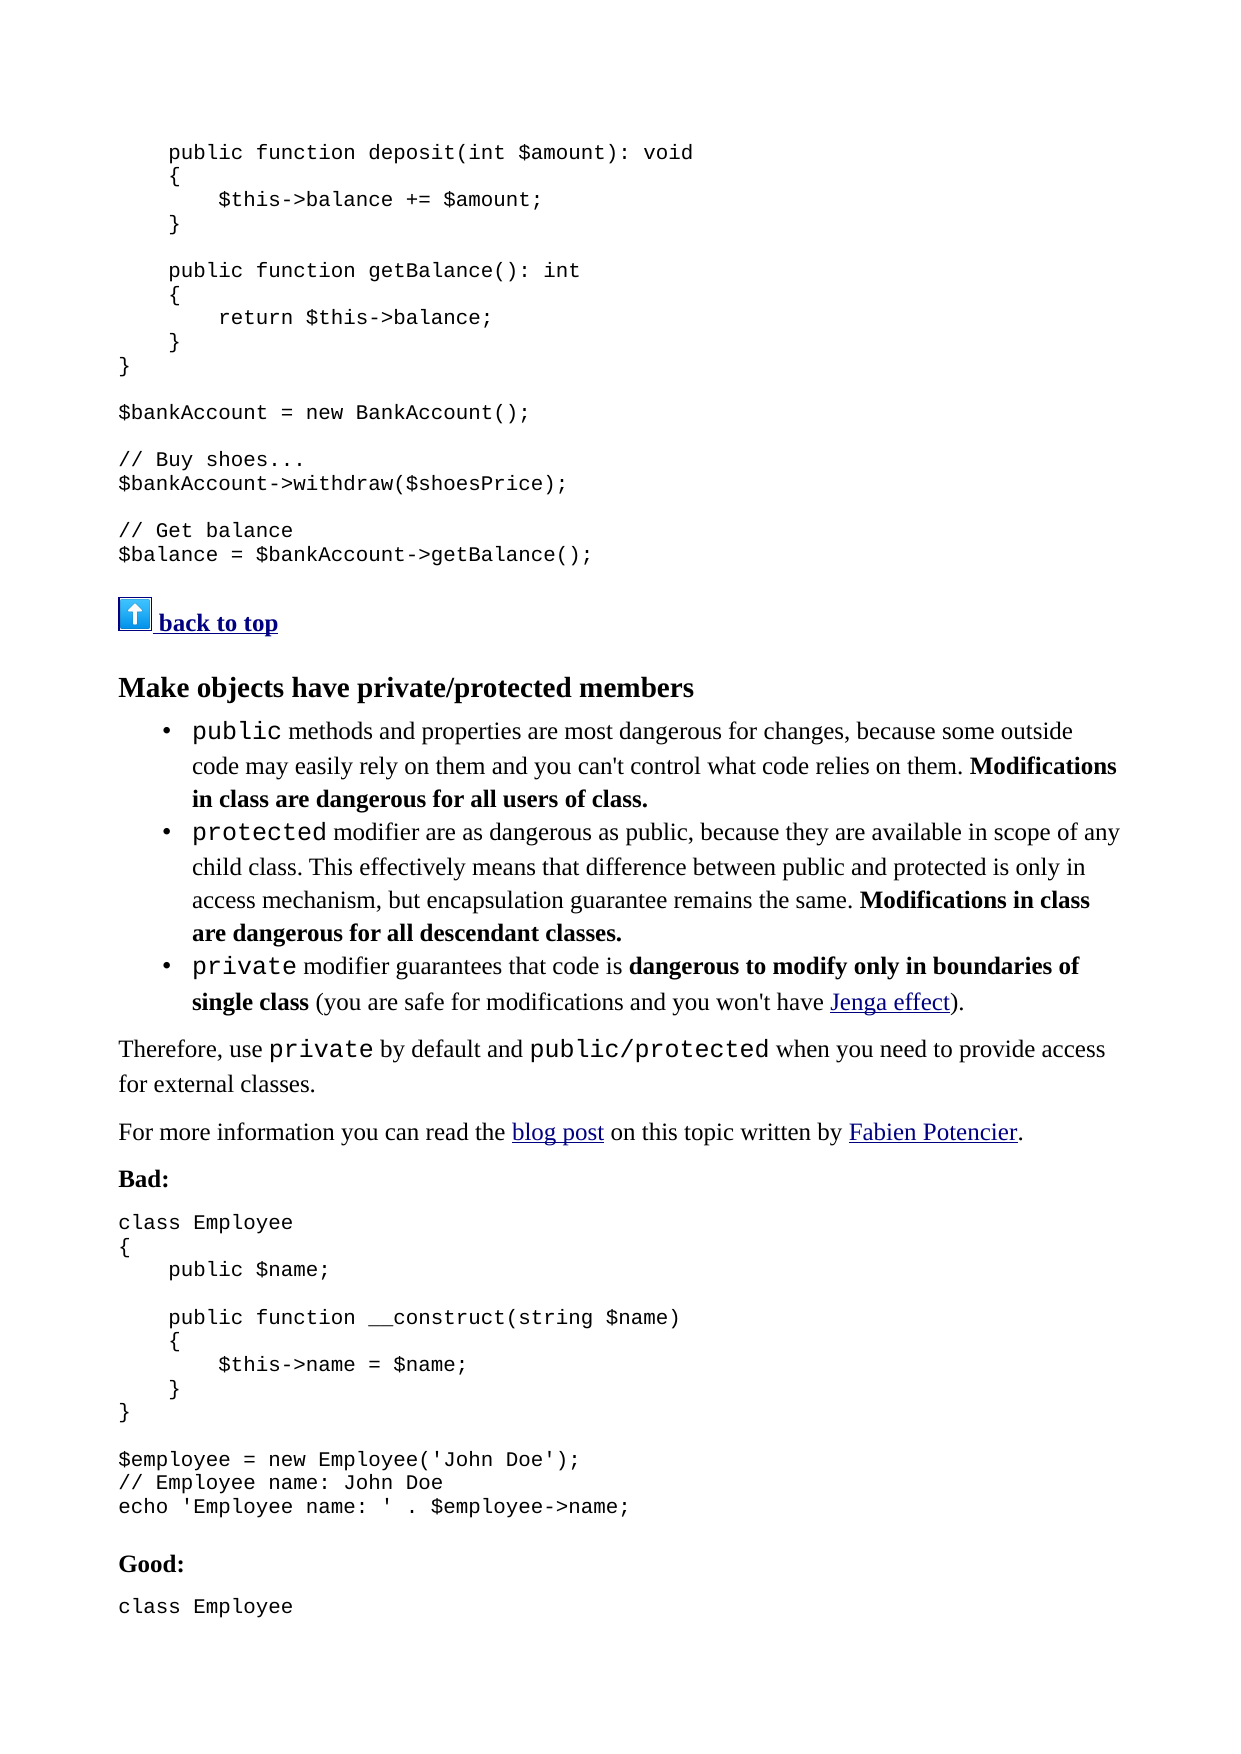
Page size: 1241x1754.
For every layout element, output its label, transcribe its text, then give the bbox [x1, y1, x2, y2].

text class Employee [118, 1597, 1122, 1620]
text { [118, 165, 1122, 189]
subtitle Make objects have private/protected members [118, 670, 1122, 704]
text $bankAccount = new BankAccount(); [118, 402, 1122, 426]
text { [118, 1236, 1122, 1259]
text // Get balance [118, 520, 1122, 544]
text return $this->balance; [118, 307, 1122, 331]
text $this->balance += $amount; [118, 189, 1122, 213]
text { [118, 1330, 1122, 1354]
text Good: [118, 1549, 1122, 1578]
text Bad: [118, 1164, 1122, 1193]
list protected modifier are as dangerous as public, because they are available in scope of any child class. This effectively means that difference between public and protected is only in access mechanism, but encapsulation guarantee remains the same. Modifications in class are dangerous for all descendant classes. [162, 817, 1122, 947]
text $this->name = $name; [118, 1354, 1122, 1378]
text { [118, 284, 1122, 307]
text back to top [118, 597, 1122, 637]
text For more information you can read the blog post on this topic written by Fabien Potencier. [118, 1117, 1122, 1146]
text $balance = $bankAccount->getBalance(); [118, 544, 1122, 567]
text } [118, 331, 1122, 354]
text public function __construct(string $name) [118, 1307, 1122, 1330]
text class Employee [118, 1212, 1122, 1236]
text $bankAccount->withdraw($shoesPrice); [118, 473, 1122, 496]
list public methods and properties are most dangerous for changes, because some outside code may easily rely on them and you can't control what code relies on them. Modifications in class are dangerous for all users of class. [162, 716, 1122, 813]
text // Employee name: John Doe [118, 1472, 1122, 1496]
text echo 'Employee name: ' . $employee->name; [118, 1496, 1122, 1519]
text // Buy shoes... [118, 449, 1122, 473]
text } [118, 213, 1122, 236]
text public function deposit(int $amount): void [118, 142, 1122, 165]
text $employee = new Employee('John Doe'); [118, 1448, 1122, 1472]
picture [120, 598, 151, 630]
text public function getBalance(): int [118, 260, 1122, 284]
text Therefore, use private by default and public/protected when you need to provide access for external classes. [118, 1034, 1122, 1098]
text public $name; [118, 1259, 1122, 1283]
list private modifier guarantees that code is dangerous to modify only in boundaries of single class (you are safe for modifications and you won't have Jenga effect). [162, 951, 1122, 1015]
text } [118, 1401, 1122, 1425]
text } [118, 354, 1122, 378]
text } [118, 1378, 1122, 1401]
